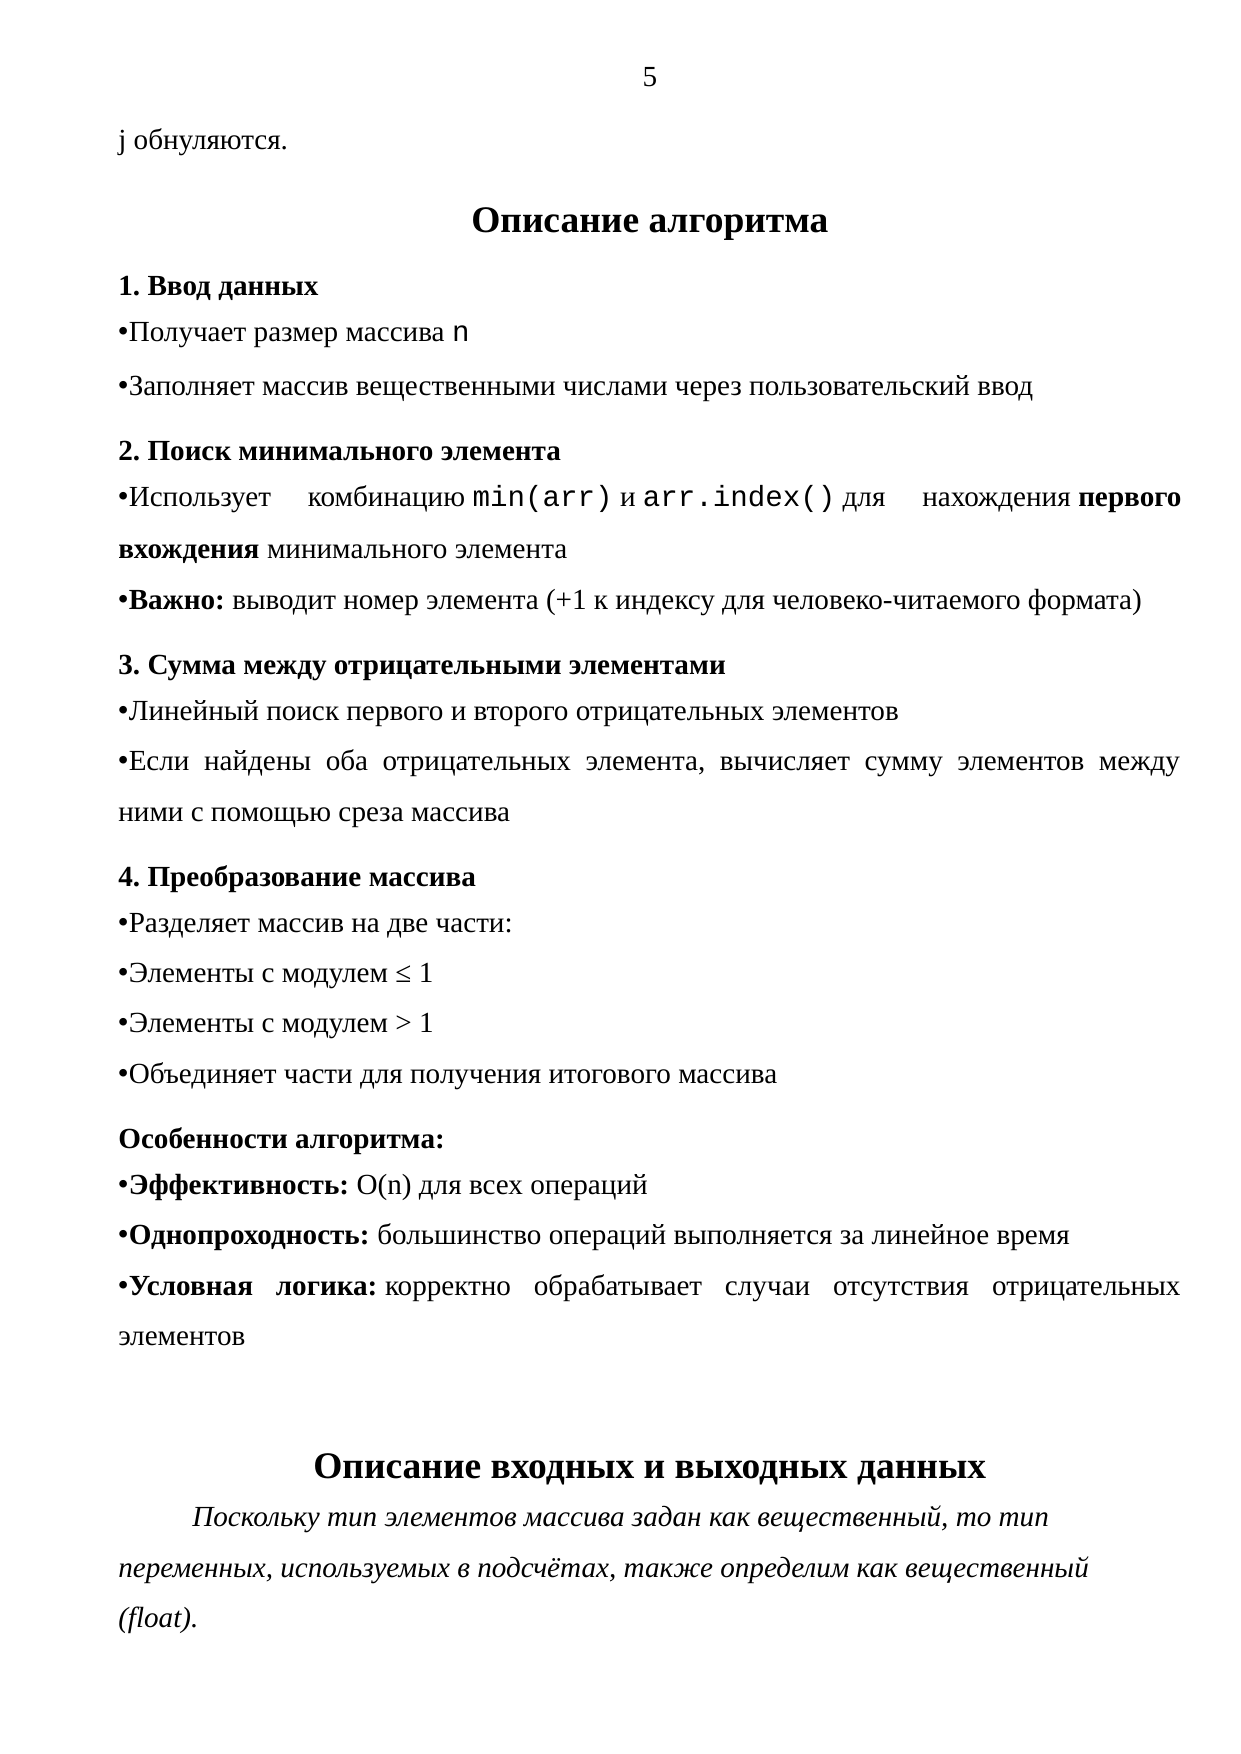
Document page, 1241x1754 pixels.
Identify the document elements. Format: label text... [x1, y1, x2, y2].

list Линейный поиск первого и второго отрицательных элементов [118, 693, 1181, 727]
list Использует комбинацию min(arr) и arr.index() для нахождения первого вхождения минимального элемента [118, 479, 1181, 565]
list Разделяет массив на две части: [118, 905, 1181, 938]
list Условная логика: корректно обрабатывает случаи отсутствия отрицательных элементов [118, 1268, 1181, 1352]
subtitle 2. Поиск минимального элемента [118, 433, 1181, 466]
subtitle 3. Сумма между отрицательными элементами [118, 647, 1181, 680]
text переменных, используемых в подсчётах, также определим как вещественный [118, 1550, 1181, 1583]
list Важно: выводит номер элемента (+1 к индексу для человеко-читаемого формата) [118, 582, 1181, 616]
list Элементы с модулем ≤ 1 [118, 955, 1181, 989]
subtitle Описание алгоритма [118, 197, 1181, 241]
text Поскольку тип элементов массива задан как вещественный, то тип [118, 1499, 1181, 1533]
list Однопроходность: большинство операций выполняется за линейное время [118, 1217, 1181, 1251]
list Заполняет массив вещественными числами через пользовательский ввод [118, 368, 1181, 401]
subtitle 1. Ввод данных [118, 268, 1181, 301]
text j обнуляются. [118, 122, 1181, 156]
subtitle Описание входных и выходных данных [118, 1444, 1181, 1487]
list Получает размер массива n [118, 314, 1181, 350]
list Эффективность: O(n) для всех операций [118, 1167, 1181, 1201]
subtitle Особенности алгоритма: [118, 1121, 1181, 1154]
list Если найдены оба отрицательных элемента, вычисляет сумму элементов между ними с помощью среза массива [118, 743, 1181, 827]
subtitle 4. Преобразование массива [118, 859, 1181, 892]
text (float). [118, 1600, 1181, 1634]
list Объединяет части для получения итогового массива [118, 1056, 1181, 1089]
list Элементы с модулем > 1 [118, 1006, 1181, 1039]
